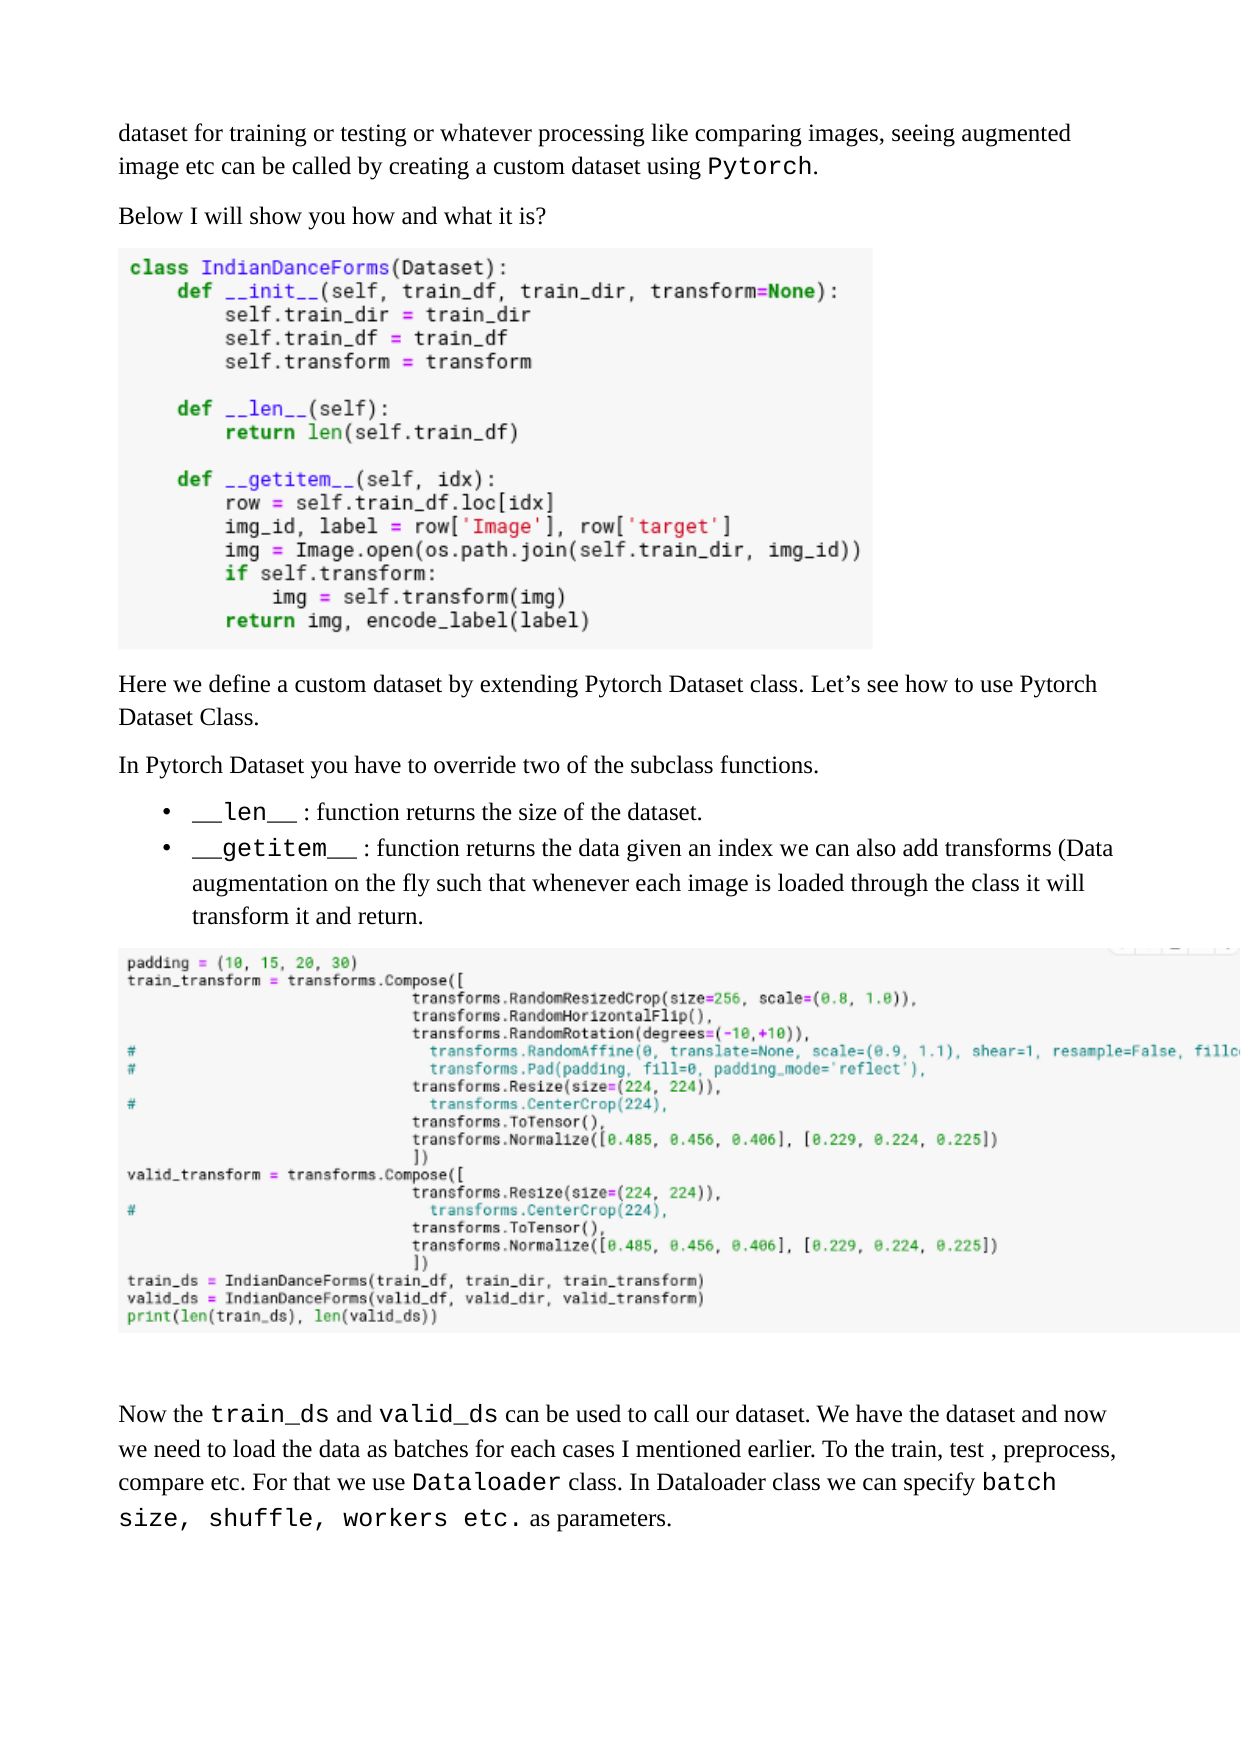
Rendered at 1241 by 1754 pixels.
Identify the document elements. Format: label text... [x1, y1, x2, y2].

text In Pytorch Dataset you have to override two of the subclass functions. [118, 750, 1122, 778]
list __getitem__ : function returns the data given an index we can also add transforms (Data augmentation on the fly such that whenever each image is loaded through the class it will transform it and return. [162, 833, 1122, 930]
text Now the train_ds and valid_ds can be used to call our dataset. We have the dataset and now we need to load the data as batches for each cases I mentioned earlier. To the train, test , preprocess, compare etc. For that we use Dataloader class. In Dataloader class we can specify batch size, shuffle, workers etc. as parameters. [118, 1399, 1122, 1533]
picture [118, 948, 1241, 1333]
text dataset for training or testing or whatever processing like comparing images, seeing augmented image etc can be called by creating a custom dataset using Pytorch. [118, 118, 1122, 182]
text Below I will show you how and what it is? [118, 201, 1122, 230]
picture [118, 248, 873, 651]
list __len__ : function returns the size of the dataset. [162, 797, 1122, 828]
text Here we define a custom dataset by extending Pytorch Dataset class. Let’s see how to use Pytorch Dataset Class. [118, 669, 1122, 731]
